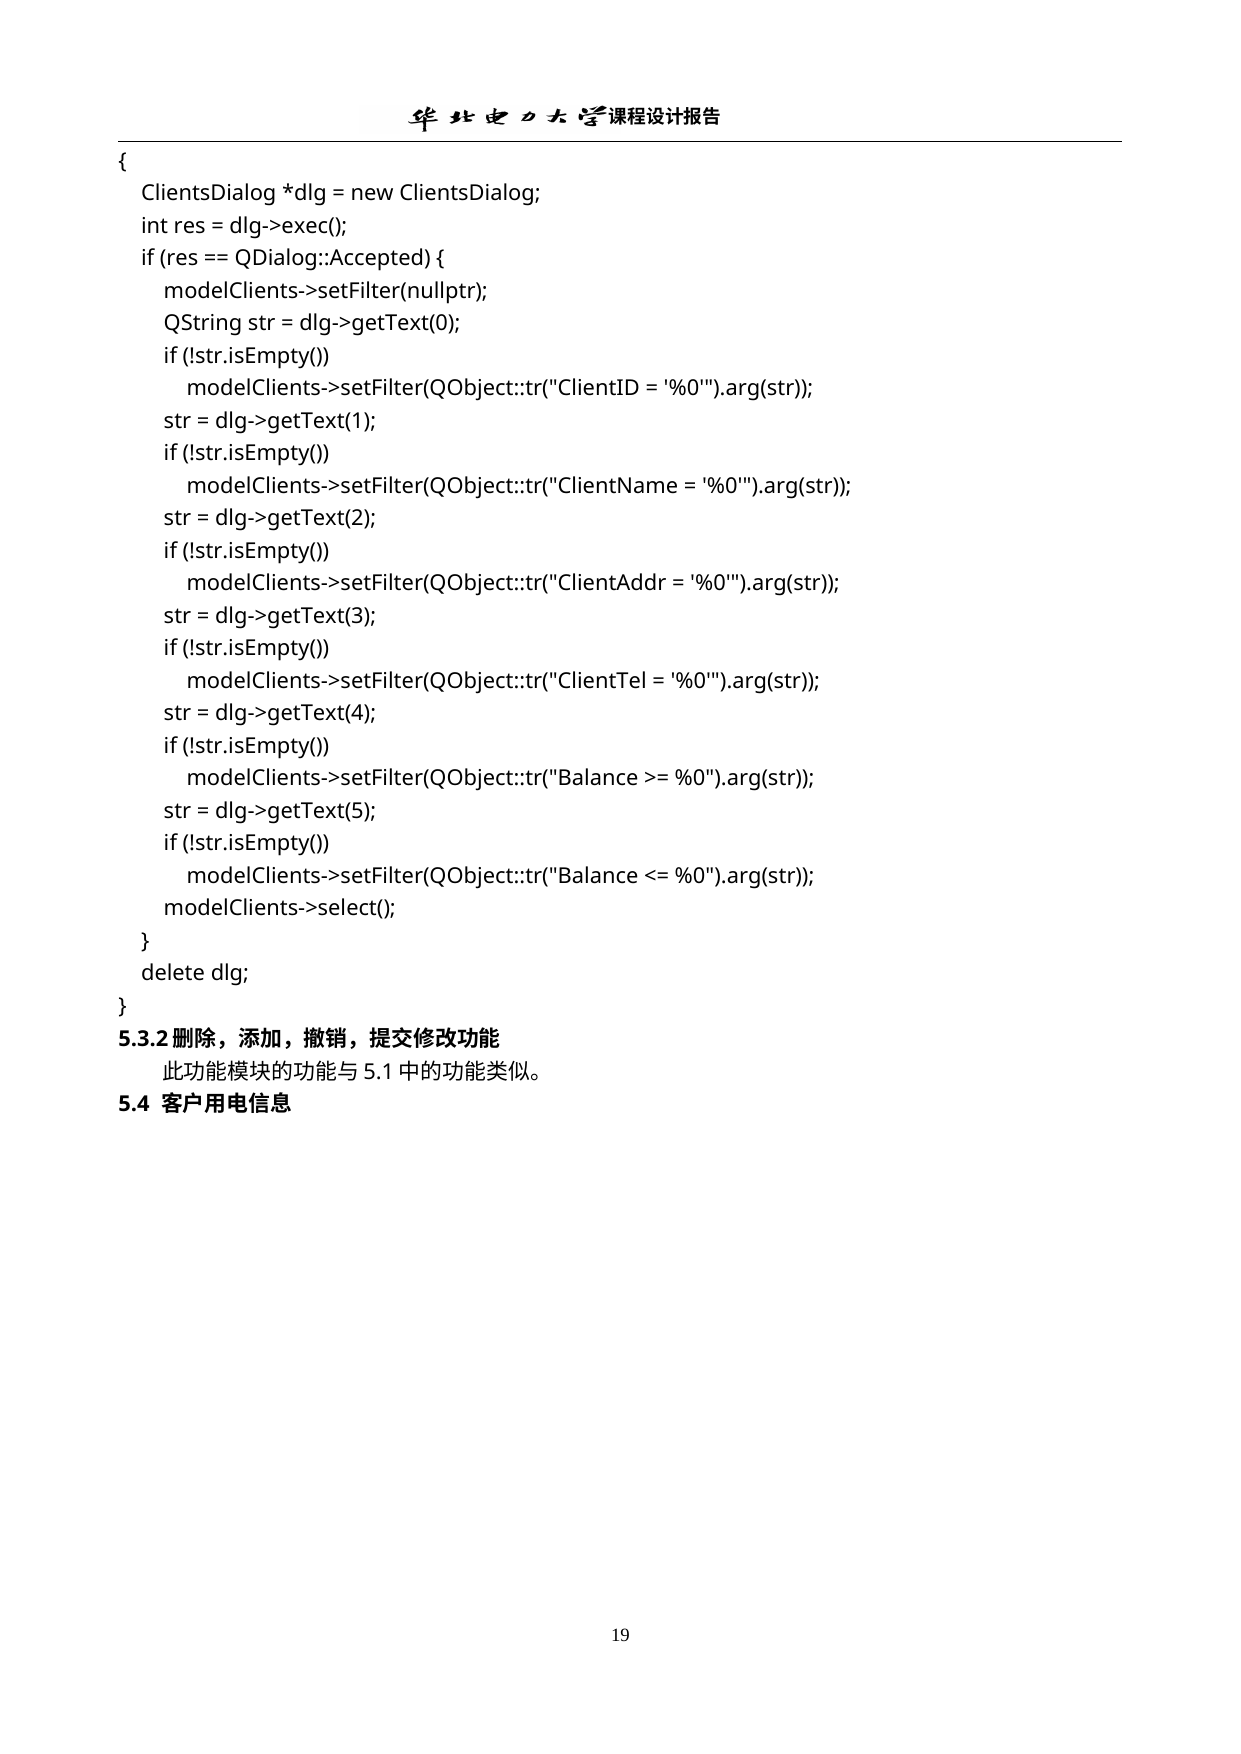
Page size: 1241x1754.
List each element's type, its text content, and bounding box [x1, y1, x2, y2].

text 此功能模块的功能与5.1中的功能类似。 [118, 1053, 1122, 1086]
text str = dlg->getText(2); [118, 501, 1122, 533]
text modelClients->setFilter(QObject::tr("ClientAddr = '%0'").arg(str)); [118, 566, 1122, 598]
picture [358, 105, 622, 134]
text 5.4 客户用电信息 [118, 1086, 1122, 1118]
text if (!str.isEmpty()) [118, 826, 1122, 858]
text modelClients->setFilter(QObject::tr("Balance >= %0").arg(str)); [118, 761, 1122, 793]
text str = dlg->getText(5); [118, 793, 1122, 826]
text if (!str.isEmpty()) [118, 436, 1122, 468]
text delete dlg; [118, 956, 1122, 988]
text str = dlg->getText(4); [118, 696, 1122, 728]
text str = dlg->getText(3); [118, 598, 1122, 631]
text int res = dlg->exec(); [118, 208, 1122, 241]
text modelClients->setFilter(QObject::tr("ClientName = '%0'").arg(str)); [118, 468, 1122, 501]
text modelClients->select(); [118, 891, 1122, 923]
text modelClients->setFilter(nullptr); [118, 273, 1122, 306]
text modelClients->setFilter(QObject::tr("ClientTel = '%0'").arg(str)); [118, 663, 1122, 696]
text if (!str.isEmpty()) [118, 631, 1122, 663]
text } [118, 988, 1122, 1021]
text modelClients->setFilter(QObject::tr("ClientID = '%0'").arg(str)); [118, 371, 1122, 403]
text 5.3.2删除，添加，撤销，提交修改功能 [118, 1021, 1122, 1053]
text if (res == QDialog::Accepted) { [118, 241, 1122, 273]
text str = dlg->getText(1); [118, 403, 1122, 436]
text } [118, 923, 1122, 956]
text { [118, 143, 1122, 176]
text if (!str.isEmpty()) [118, 338, 1122, 371]
text QString str = dlg->getText(0); [118, 306, 1122, 338]
text if (!str.isEmpty()) [118, 728, 1122, 761]
text modelClients->setFilter(QObject::tr("Balance <= %0").arg(str)); [118, 858, 1122, 891]
text if (!str.isEmpty()) [118, 533, 1122, 566]
text ClientsDialog *dlg = new ClientsDialog; [118, 176, 1122, 208]
